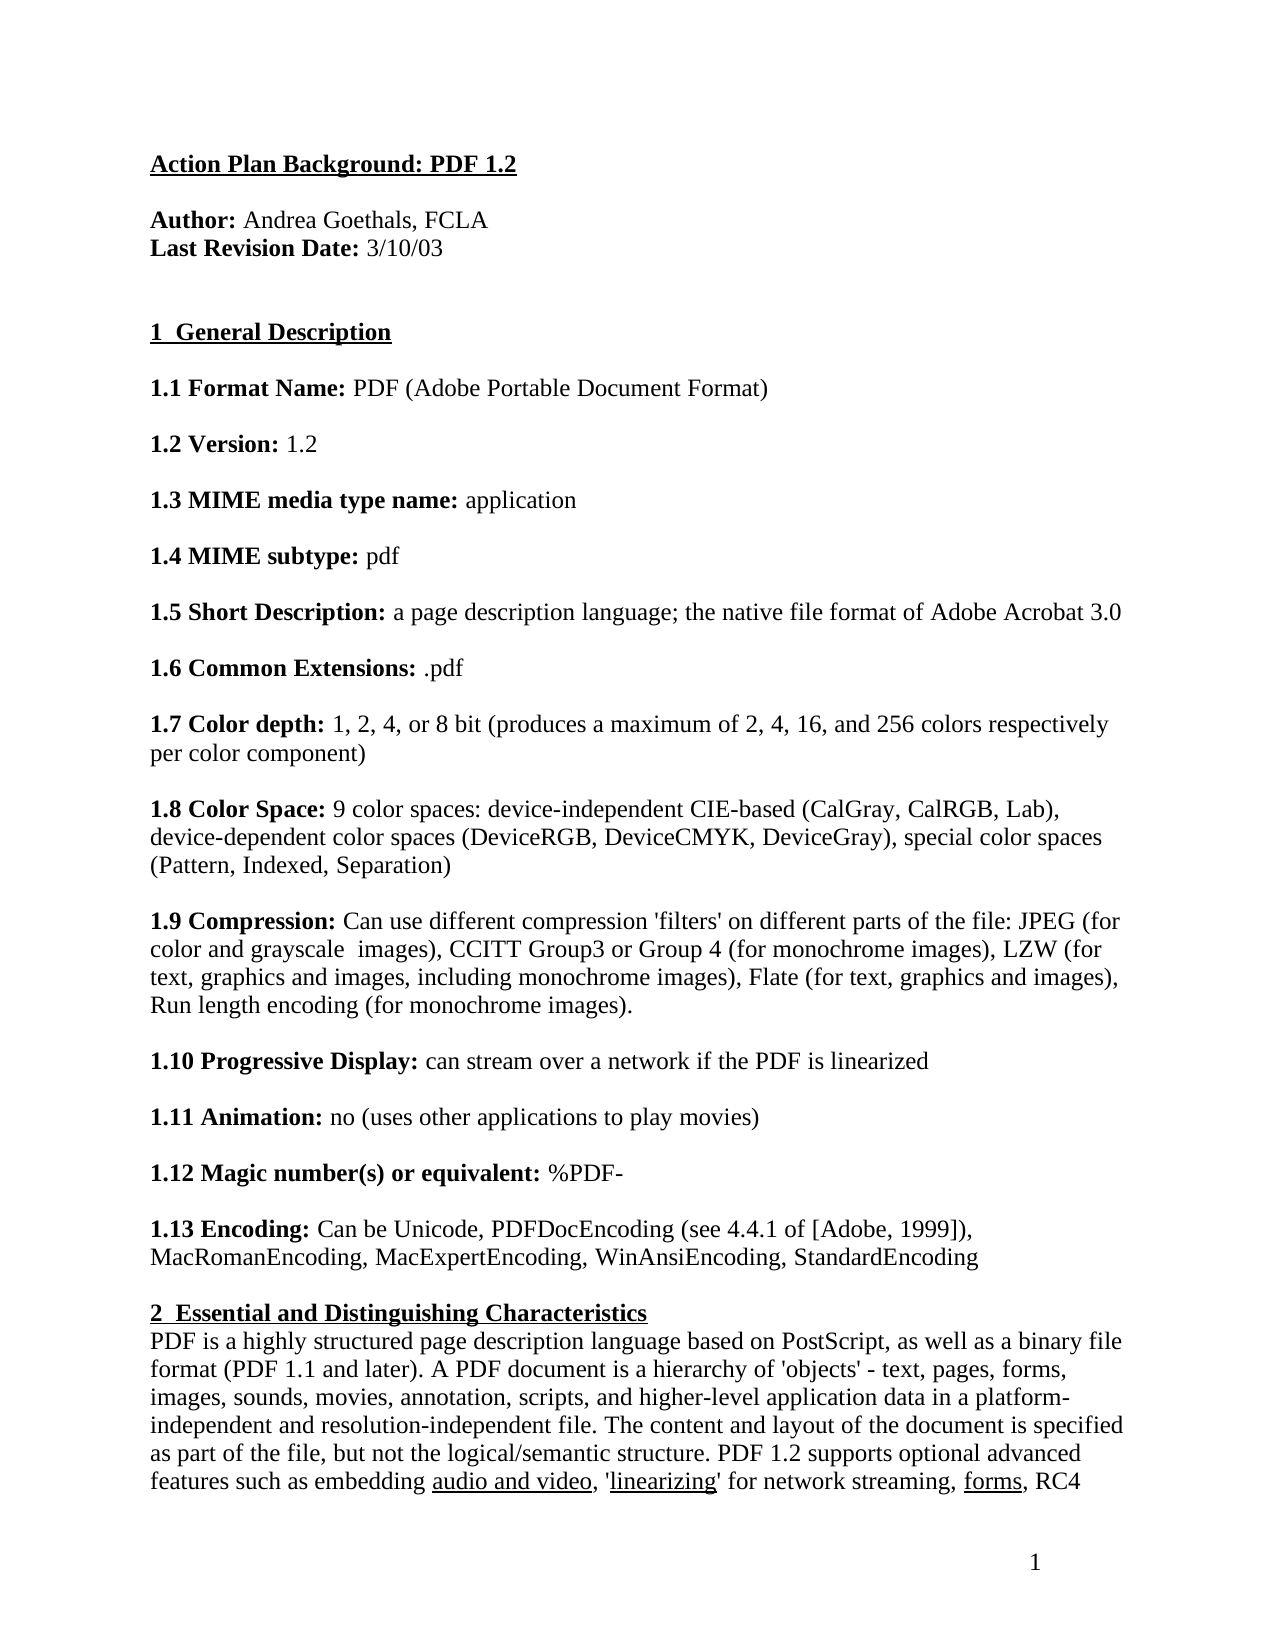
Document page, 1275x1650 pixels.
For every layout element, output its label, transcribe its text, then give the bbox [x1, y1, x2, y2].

text Last Revision Date: 3/10/03 [150, 234, 1125, 262]
text 1.2 Version: 1.2 [150, 430, 1125, 458]
text 1.12 Magic number(s) or equivalent: %PDF- [150, 1159, 1125, 1187]
text 1.9 Compression: Can use different compression 'filters' on different parts of the file: JPEG (for color and grayscale images), CCITT Group3 or Group 4 (for monochrome images), LZW (for text, graphics and images, including monochrome images), Flate (for text, graphics and images), Run length encoding (for monochrome images). [150, 907, 1125, 1019]
subtitle Action Plan Background: PDF 1.2 [150, 150, 1125, 178]
text 1.4 MIME subtype: pdf [150, 542, 1125, 570]
list 1.8 Color Space: 9 color spaces: device-independent CIE-based (CalGray, CalRGB, Lab), device-dependent color spaces (DeviceRGB, DeviceCMYK, DeviceGray), special color spaces (Pattern, Indexed, Separation) [150, 794, 1125, 878]
text 1.11 Animation: no (uses other applications to play movies) [150, 1103, 1125, 1131]
text 1.10 Progressive Display: can stream over a network if the PDF is linearized [150, 1047, 1125, 1075]
list 1.3 MIME media type name: application [150, 486, 1125, 514]
text 1.13 Encoding: Can be Unicode, PDFDocEncoding (see 4.4.1 of [Adobe, 1999]), MacRomanEncoding, MacExpertEncoding, WinAnsiEncoding, StandardEncoding [150, 1215, 1125, 1271]
list 1.7 Color depth: 1, 2, 4, or 8 bit (produces a maximum of 2, 4, 16, and 256 colors respectively per color component) [150, 710, 1125, 766]
subtitle 1 General Description [150, 318, 1125, 346]
subtitle 2 Essential and Distinguishing Characteristics [150, 1299, 1125, 1327]
text 1.5 Short Description: a page description language; the native file format of Adobe Acrobat 3.0 [150, 598, 1125, 626]
text Author: Andrea Goethals, FCLA [150, 206, 1125, 234]
list 1.6 Common Extensions: .pdf [150, 654, 1125, 682]
text PDF is a highly structured page description language based on PostScript, as well as a binary file format (PDF 1.1 and later). A PDF document is a hierarchy of 'objects' - text, pages, forms, images, sounds, movies, annotation, scripts, and higher-level application data in a platform- independent and resolution-independent file. The content and layout of the document is specified as part of the file, but not the logical/semantic structure. PDF 1.2 supports optional advanced features such as embedding audio and video, 'linearizing' for network streaming, forms, RC4 [150, 1327, 1125, 1495]
text 1.1 Format Name: PDF (Adobe Portable Document Format) [150, 374, 1125, 402]
